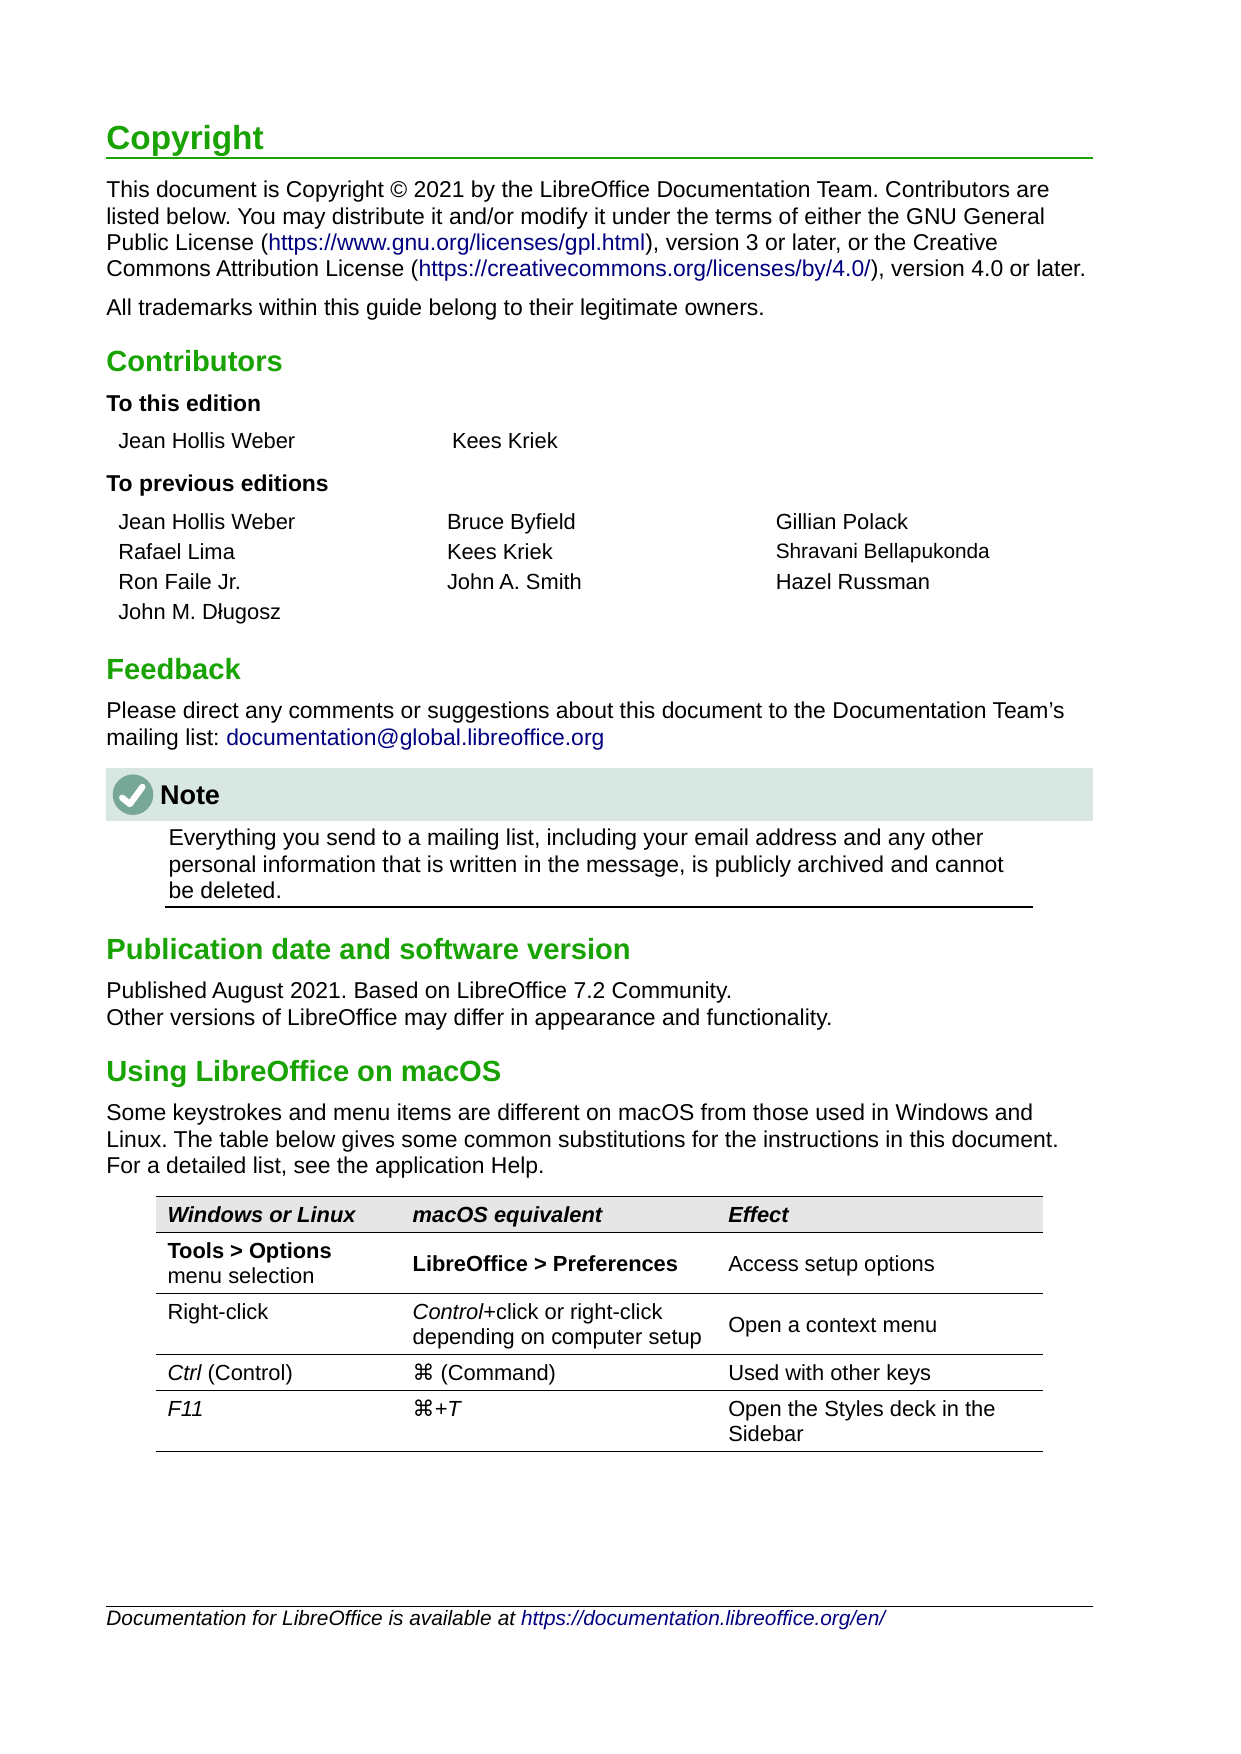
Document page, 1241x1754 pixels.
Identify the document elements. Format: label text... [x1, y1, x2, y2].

text To this edition [106, 389, 1093, 416]
text Published August 2021. Based on LibreOffice 7.2 Community. Other versions of LibreOffice may differ in appearance and functionality. [106, 977, 1093, 1030]
table_cell F11 [156, 1391, 401, 1451]
table_cell Ctrl (Control) [156, 1355, 401, 1390]
table_cell Tools > Options menu selection [156, 1233, 401, 1293]
table_header Kees Kriek [440, 429, 766, 458]
subtitle Publication date and software version [106, 932, 1093, 966]
table_cell Open a context menu [716, 1294, 1043, 1354]
subtitle Copyright [106, 118, 1093, 157]
table_header macOS equivalent [401, 1197, 716, 1232]
subtitle Contributors [106, 344, 1093, 378]
table_cell Shravani Bellapukonda [764, 539, 1093, 569]
text This document is Copyright © 2021 by the LibreOffice Documentation Team. Contributors are listed below. You may distribute it and/or modify it under the terms of either the GNU General Public License (https://www.gnu.org/licenses/gpl.html), version 3 or later, or the Creative Commons Attribution License (https://creativecommons.org/licenses/by/4.0/), version 4.0 or later. [106, 176, 1093, 282]
text Everything you send to a mailing list, including your email address and any other personal information that is written in the message, is publicly archived and cannot be deleted. [165, 821, 1033, 906]
text Some keystrokes and menu items are different on macOS from those used in Windows and Linux. The table below gives some common substitutions for the instructions in this document. For a detailed list, see the application Help. [106, 1099, 1093, 1178]
table_cell Control+click or right-click depending on computer setup [401, 1294, 716, 1354]
table_cell Kees Kriek [435, 539, 764, 569]
subtitle Note [106, 768, 1093, 821]
table_cell [435, 599, 764, 628]
table_cell Used with other keys [716, 1355, 1043, 1390]
table_cell LibreOffice > Preferences [401, 1233, 716, 1293]
table_cell John A. Smith [435, 569, 764, 599]
subtitle Using LibreOffice on macOS [106, 1054, 1093, 1087]
subtitle Feedback [106, 652, 1093, 686]
table_header Windows or Linux [156, 1197, 401, 1232]
table_header Jean Hollis Weber [106, 429, 440, 458]
table_cell John M. Długosz [106, 599, 435, 628]
text All trademarks within this guide belong to their legitimate owners. [106, 294, 1093, 321]
text To previous editions [106, 470, 1093, 496]
table_header [766, 429, 1093, 458]
table_cell Right-click [156, 1294, 401, 1354]
table_header Effect [716, 1197, 1043, 1232]
table_cell ⌘+T [401, 1391, 716, 1451]
table_cell Hazel Russman [764, 569, 1093, 599]
text Please direct any comments or suggestions about this document to the Documentation Team’s mailing list: documentation@global.libreoffice.org [106, 697, 1093, 750]
table_cell Rafael Lima [106, 539, 435, 569]
table_header Gillian Polack [764, 509, 1093, 539]
table_cell Access setup options [716, 1233, 1043, 1293]
table_header Bruce Byfield [435, 509, 764, 539]
table_cell [764, 599, 1093, 628]
table_header Jean Hollis Weber [106, 509, 435, 539]
table_cell Open the Styles deck in the Sidebar [716, 1391, 1043, 1451]
table_cell Ron Faile Jr. [106, 569, 435, 599]
table_cell ⌘ (Command) [401, 1355, 716, 1390]
